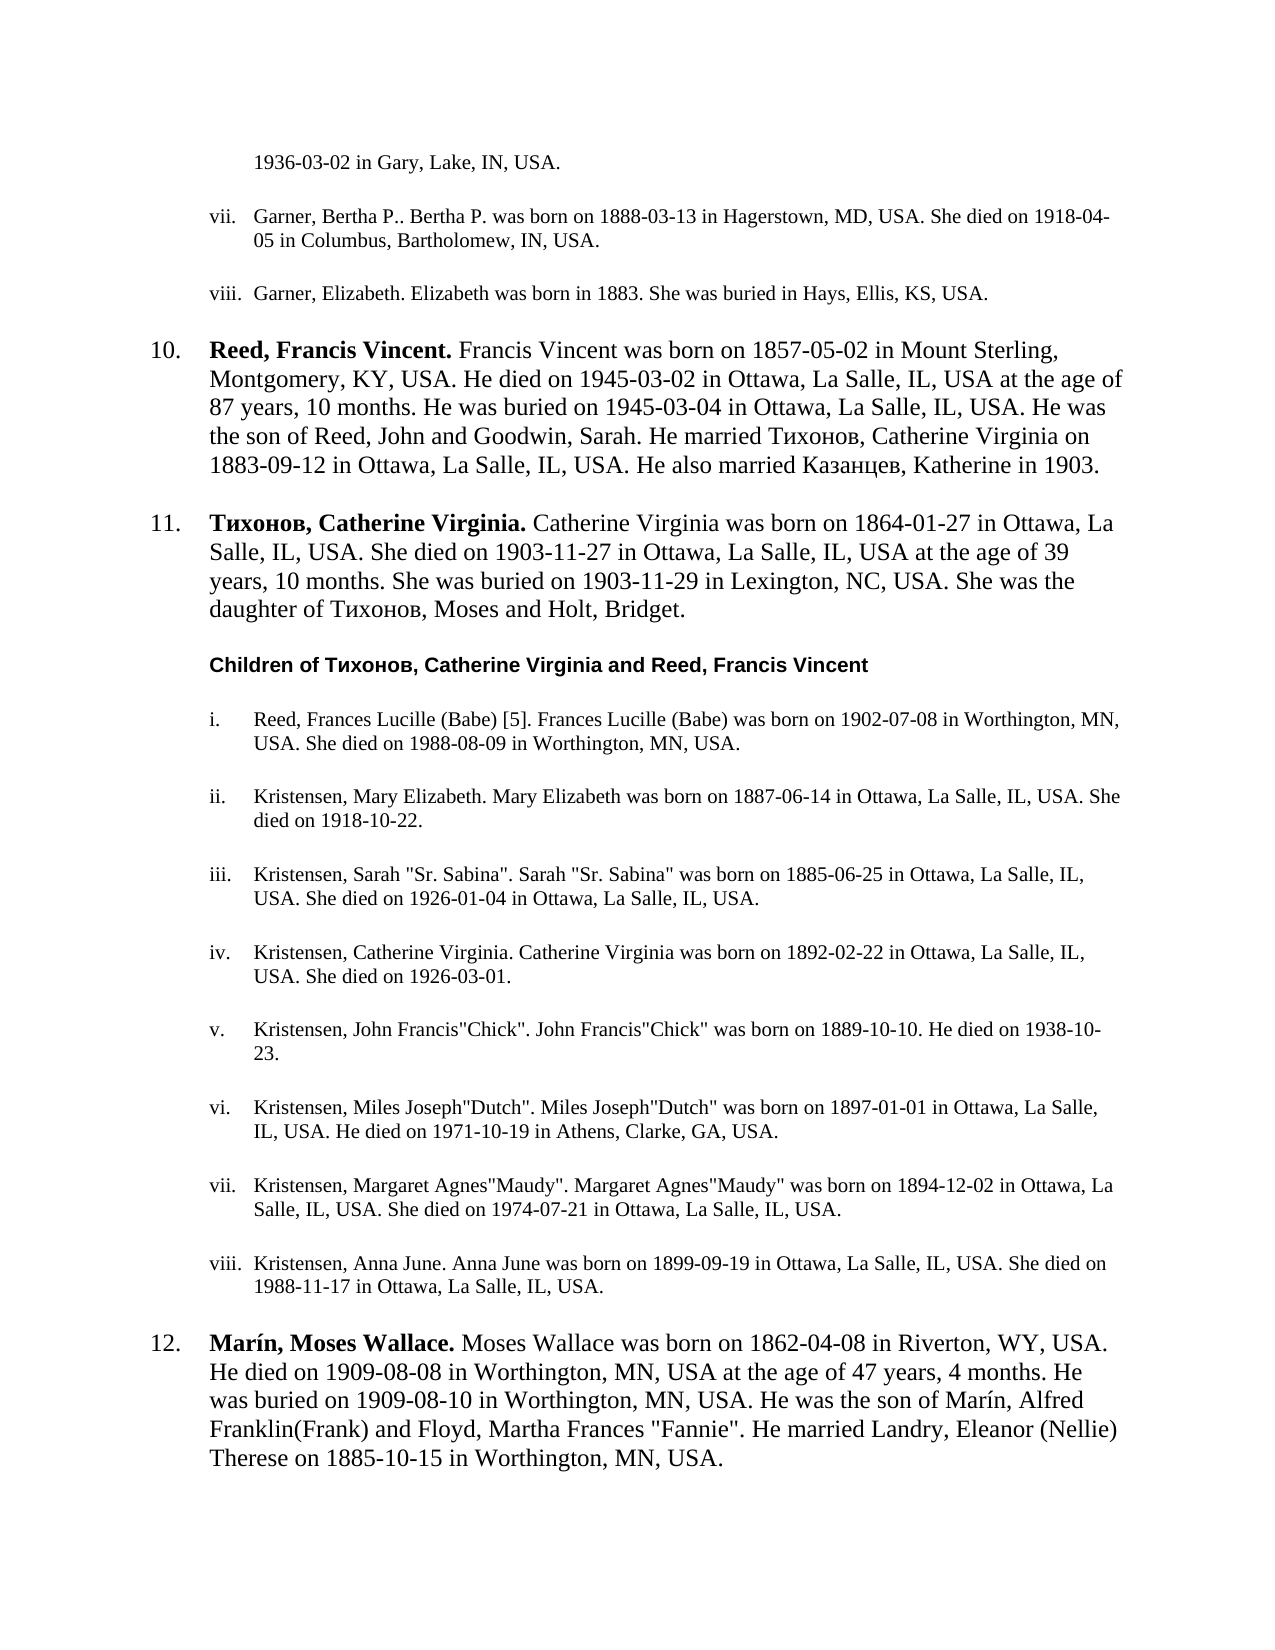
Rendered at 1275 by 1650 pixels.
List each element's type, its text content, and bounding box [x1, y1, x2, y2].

list ii. Kristensen, Mary Elizabeth. Mary Elizabeth was born on 1887-06-14 in Ottawa, La Salle, IL, USA. She died on 1918-10-22. [209, 784, 1125, 832]
text 10. Reed, Francis Vincent. Francis Vincent was born on 1857-05-02 in Mount Sterling, Montgomery, KY, USA. He died on 1945-03-02 in Ottawa, La Salle, IL, USA at the age of 87 years, 10 months. He was buried on 1945-03-04 in Ottawa, La Salle, IL, USA. He was the son of Reed, John and Goodwin, Sarah. He married Тихонов, Catherine Virginia on 1883-09-12 in Ottawa, La Salle, IL, USA. He also married Казанцев, Katherine in 1903. [150, 335, 1125, 479]
title Children of Тихонов, Catherine Virginia and Reed, Francis Vincent [209, 653, 1125, 677]
list vii. Kristensen, Margaret Agnes"Maudy". Margaret Agnes"Maudy" was born on 1894-12-02 in Ottawa, La Salle, IL, USA. She died on 1974-07-21 in Ottawa, La Salle, IL, USA. [209, 1173, 1125, 1221]
list 1936-03-02 in Gary, Lake, IN, USA. [209, 150, 1125, 174]
list i. Reed, Frances Lucille (Babe) [5]. Frances Lucille (Babe) was born on 1902-07-08 in Worthington, MN, USA. She died on 1988-08-09 in Worthington, MN, USA. [209, 706, 1125, 754]
list v. Kristensen, John Francis"Chick". John Francis"Chick" was born on 1889-10-10. He died on 1938-10-23. [209, 1017, 1125, 1065]
list vi. Kristensen, Miles Joseph"Dutch". Miles Joseph"Dutch" was born on 1897-01-01 in Ottawa, La Salle, IL, USA. He died on 1971-10-19 in Athens, Clarke, GA, USA. [209, 1095, 1125, 1143]
text 11. Тихонов, Catherine Virginia. Catherine Virginia was born on 1864-01-27 in Ottawa, La Salle, IL, USA. She died on 1903-11-27 in Ottawa, La Salle, IL, USA at the age of 39 years, 10 months. She was buried on 1903-11-29 in Lexington, NC, USA. She was the daughter of Тихонов, Moses and Holt, Bridget. [150, 508, 1125, 623]
list iii. Kristensen, Sarah "Sr. Sabina". Sarah "Sr. Sabina" was born on 1885-06-25 in Ottawa, La Salle, IL, USA. She died on 1926-01-04 in Ottawa, La Salle, IL, USA. [209, 862, 1125, 910]
list viii. Kristensen, Anna June. Anna June was born on 1899-09-19 in Ottawa, La Salle, IL, USA. She died on 1988-11-17 in Ottawa, La Salle, IL, USA. [209, 1250, 1125, 1298]
list vii. Garner, Bertha P.. Bertha P. was born on 1888-03-13 in Hagerstown, MD, USA. She died on 1918-04-05 in Columbus, Bartholomew, IN, USA. [209, 204, 1125, 252]
list iv. Kristensen, Catherine Virginia. Catherine Virginia was born on 1892-02-22 in Ottawa, La Salle, IL, USA. She died on 1926-03-01. [209, 939, 1125, 988]
text 12. Marín, Moses Wallace. Moses Wallace was born on 1862-04-08 in Riverton, WY, USA. He died on 1909-08-08 in Worthington, MN, USA at the age of 47 years, 4 months. He was buried on 1909-08-10 in Worthington, MN, USA. He was the son of Marín, Alfred Franklin(Frank) and Floyd, Martha Frances "Fannie". He married Landry, Eleanor (Nellie) Therese on 1885-10-15 in Worthington, MN, USA. [150, 1328, 1125, 1472]
list viii. Garner, Elizabeth. Elizabeth was born in 1883. She was buried in Hays, Ellis, KS, USA. [209, 281, 1125, 305]
